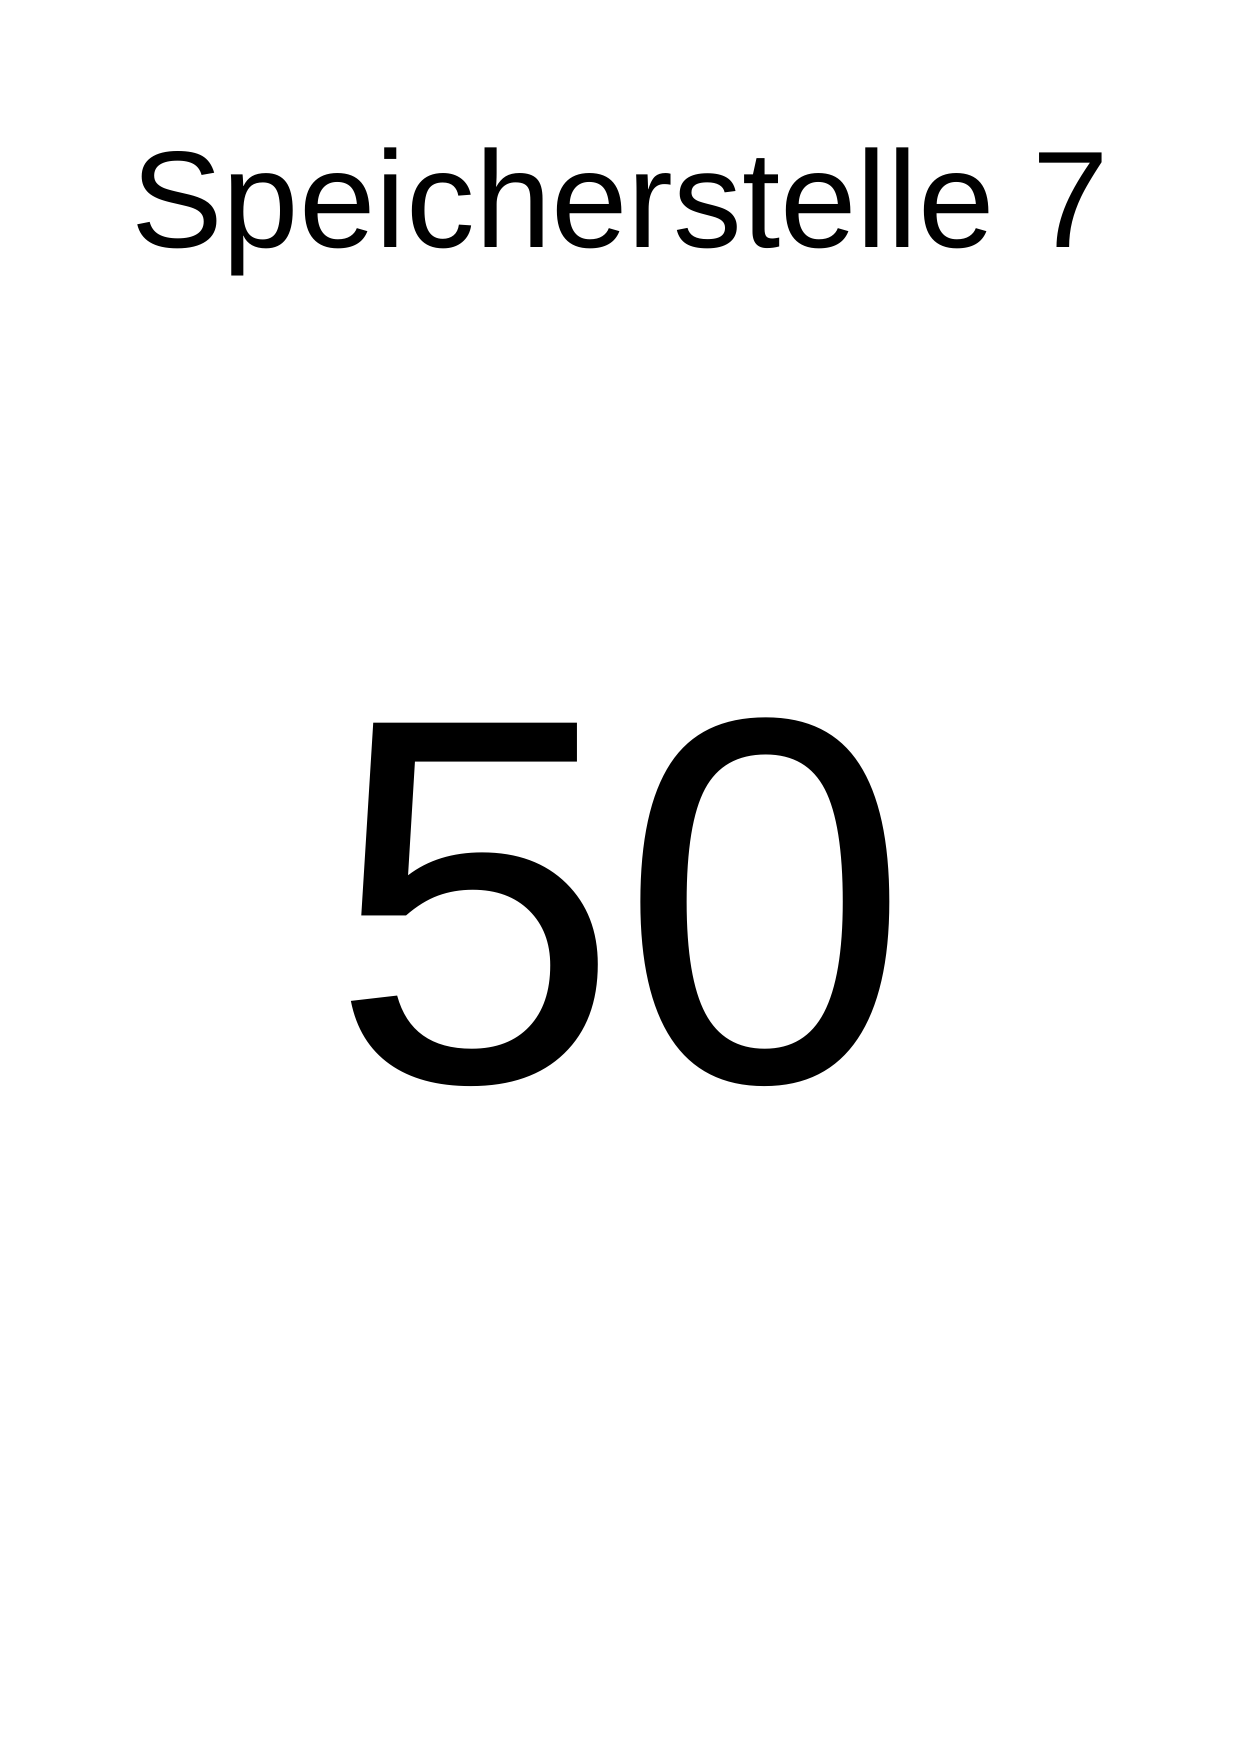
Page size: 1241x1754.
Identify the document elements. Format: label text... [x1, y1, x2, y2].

text 50 [118, 592, 1122, 1191]
text Speicherstelle 7 [118, 118, 1122, 276]
